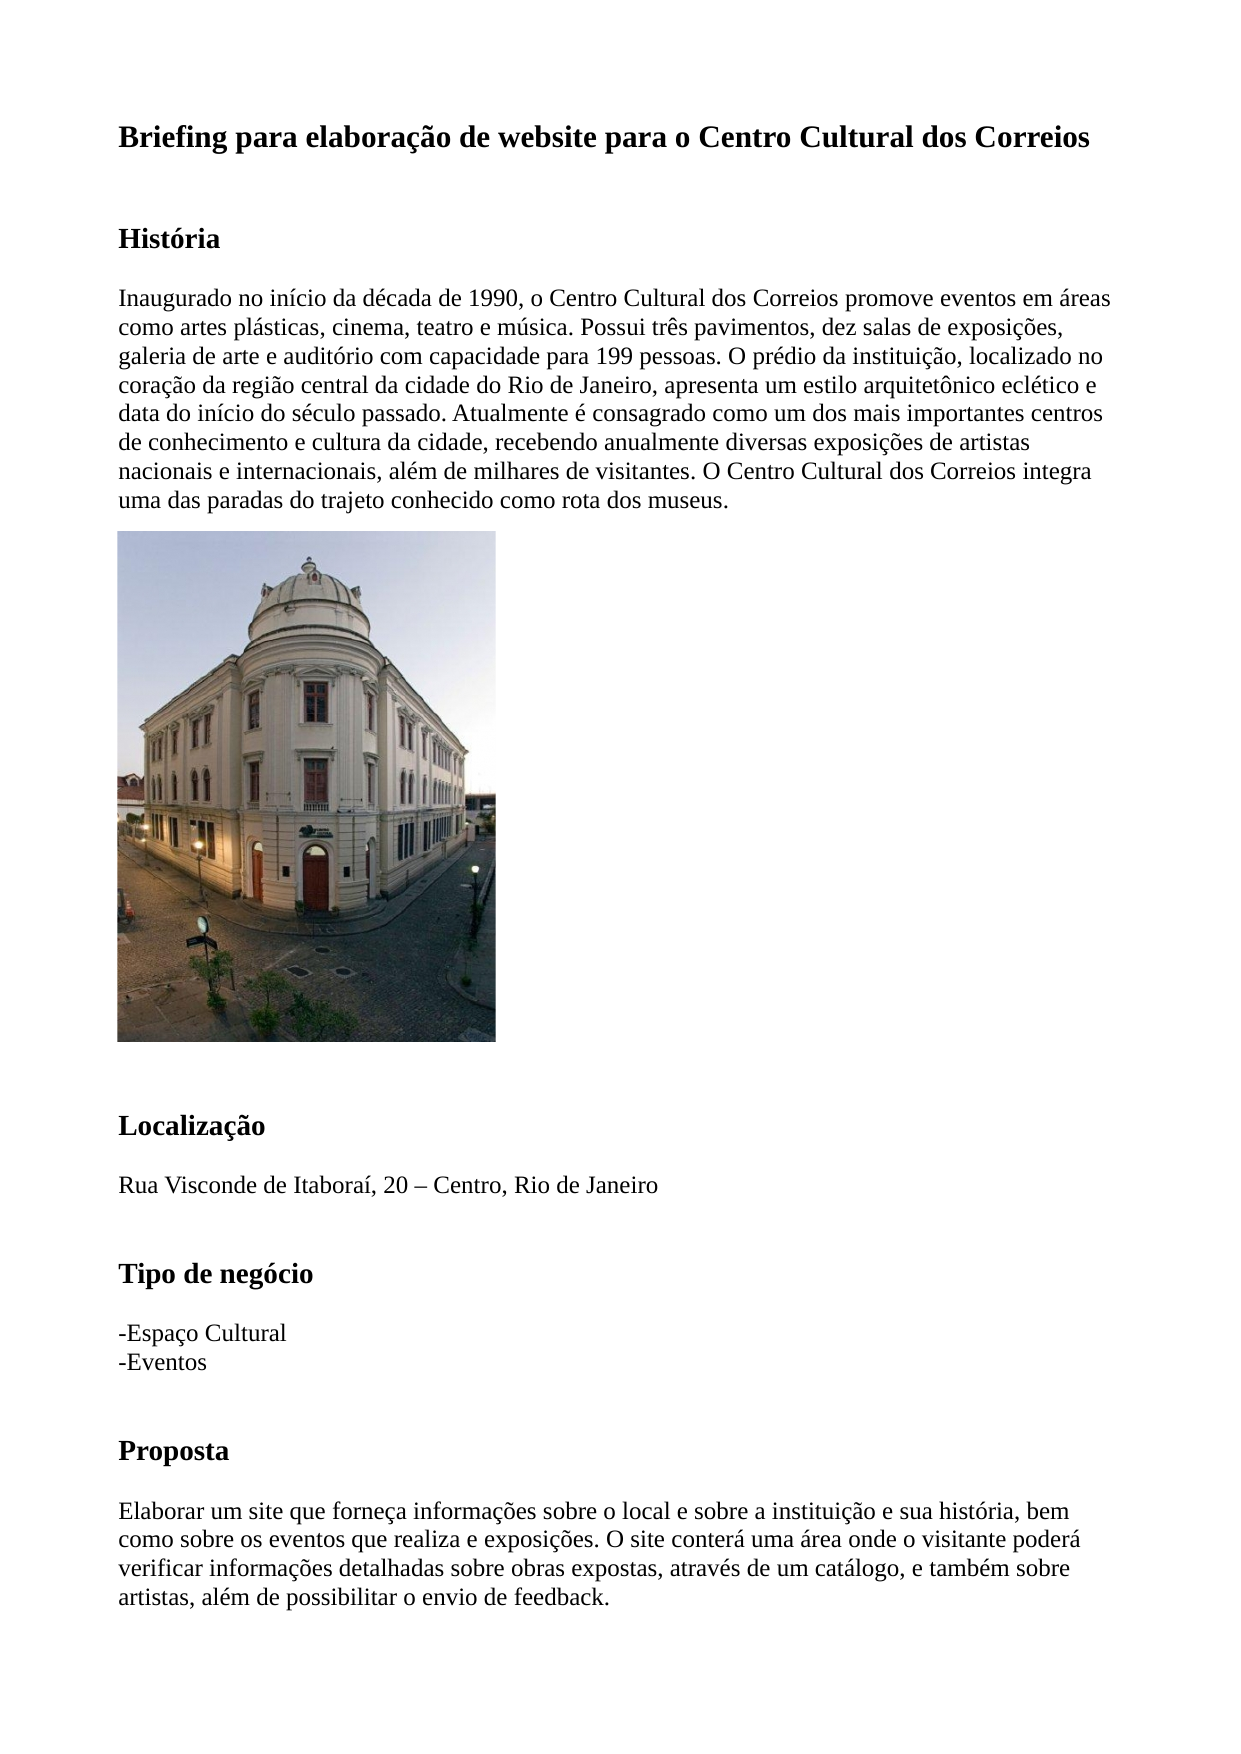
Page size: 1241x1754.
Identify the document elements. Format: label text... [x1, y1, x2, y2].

text Localização [118, 1108, 1122, 1141]
text Elaborar um site que forneça informações sobre o local e sobre a instituição e sua história, bem como sobre os eventos que realiza e exposições. O site conterá uma área onde o visitante poderá verificar informações detalhadas sobre obras expostas, através de um catálogo, e também sobre artistas, além de possibilitar o envio de feedback. [118, 1496, 1122, 1611]
text -Espaço Cultural [118, 1318, 1122, 1347]
picture [117, 531, 496, 1042]
text Inaugurado no início da década de 1990, o Centro Cultural dos Correios promove eventos em áreas como artes plásticas, cinema, teatro e música. Possui três pavimentos, dez salas de exposições, galeria de arte e auditório com capacidade para 199 pessoas. O prédio da instituição, localizado no coração da região central da cidade do Rio de Janeiro, apresenta um estilo arquitetônico eclético e data do início do século passado. Atualmente é consagrado como um dos mais importantes centros de conhecimento e cultura da cidade, recebendo anualmente diversas exposições de artistas nacionais e internacionais, além de milhares de visitantes. O Centro Cultural dos Correios integra uma das paradas do trajeto conhecido como rota dos museus. [118, 283, 1122, 513]
text Rua Visconde de Itaboraí, 20 – Centro, Rio de Janeiro [118, 1170, 1122, 1199]
text História [118, 221, 1122, 255]
text Tipo de negócio [118, 1256, 1122, 1290]
text Proposta [118, 1433, 1122, 1467]
text -Eventos [118, 1347, 1122, 1376]
text Briefing para elaboração de website para o Centro Cultural dos Correios [118, 118, 1122, 154]
